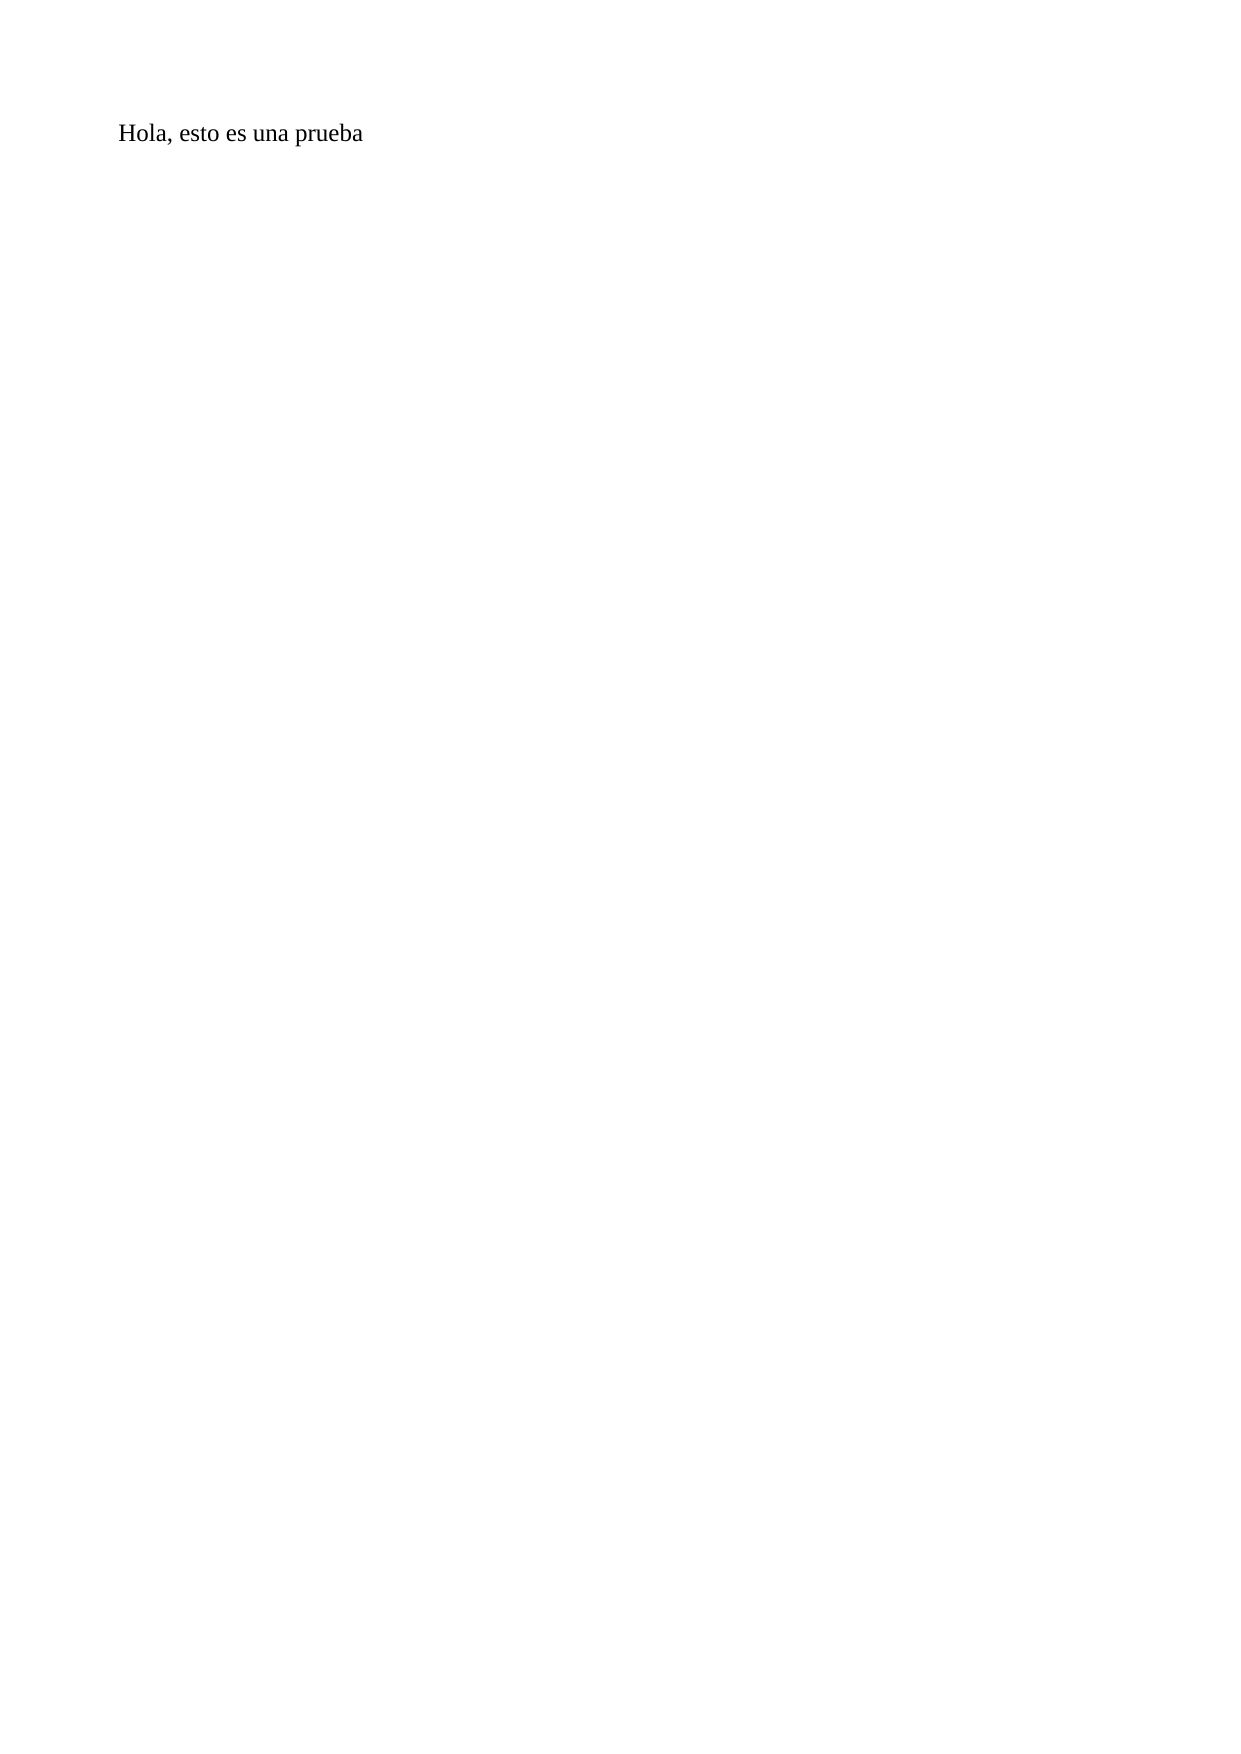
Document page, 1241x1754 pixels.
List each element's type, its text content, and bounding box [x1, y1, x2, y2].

text Hola, esto es una prueba [118, 118, 1122, 147]
